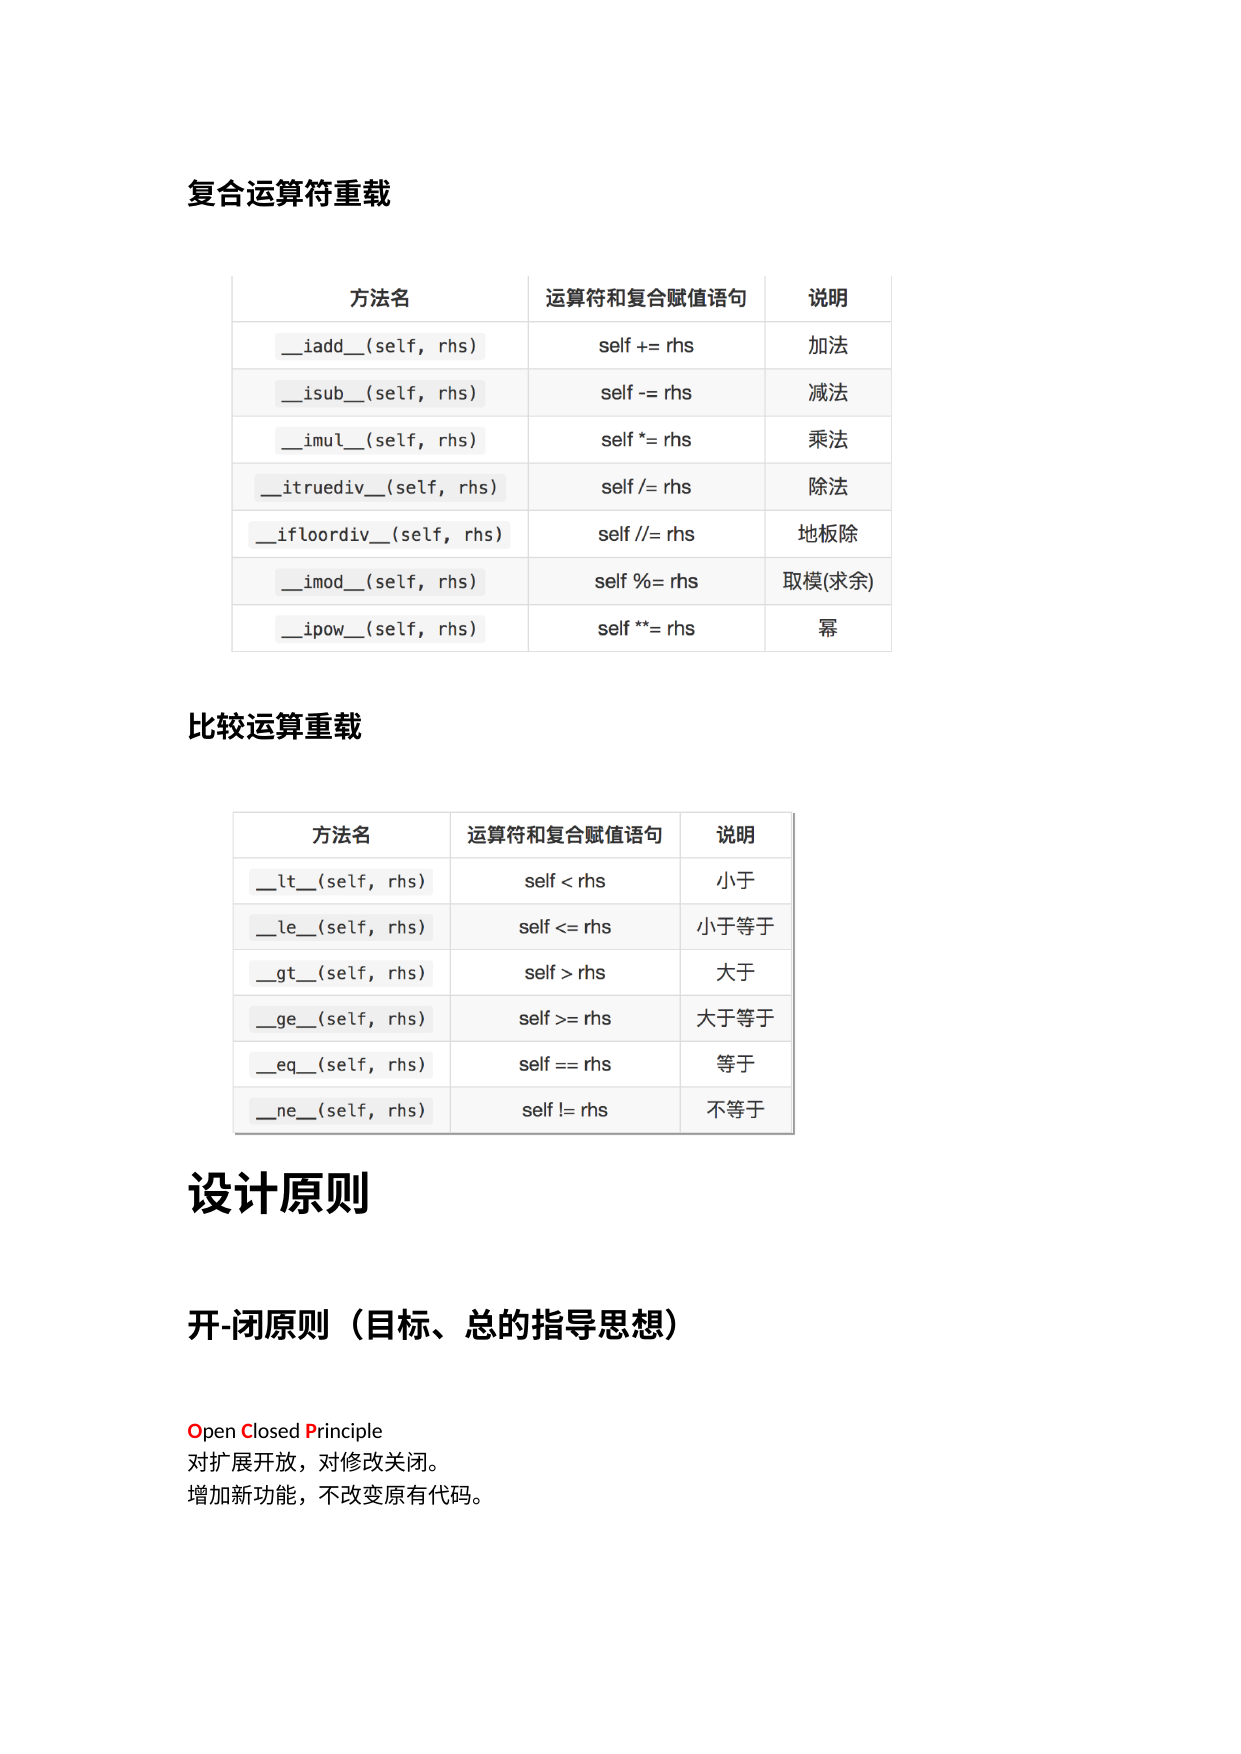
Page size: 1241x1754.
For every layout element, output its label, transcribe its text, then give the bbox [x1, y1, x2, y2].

picture [231, 276, 894, 652]
subtitle 复合运算符重载 [187, 162, 1053, 227]
text 增加新功能，不改变原有代码。 [187, 1479, 1053, 1512]
subtitle 设计原则 [187, 1162, 1053, 1227]
subtitle 开-闭原则（目标、总的指导思想） [187, 1292, 1053, 1357]
picture [231, 809, 793, 1133]
subtitle 比较运算重载 [187, 695, 1053, 760]
text 对扩展开放，对修改关闭。 [187, 1447, 1053, 1479]
text Open Closed Principle [187, 1414, 1053, 1447]
